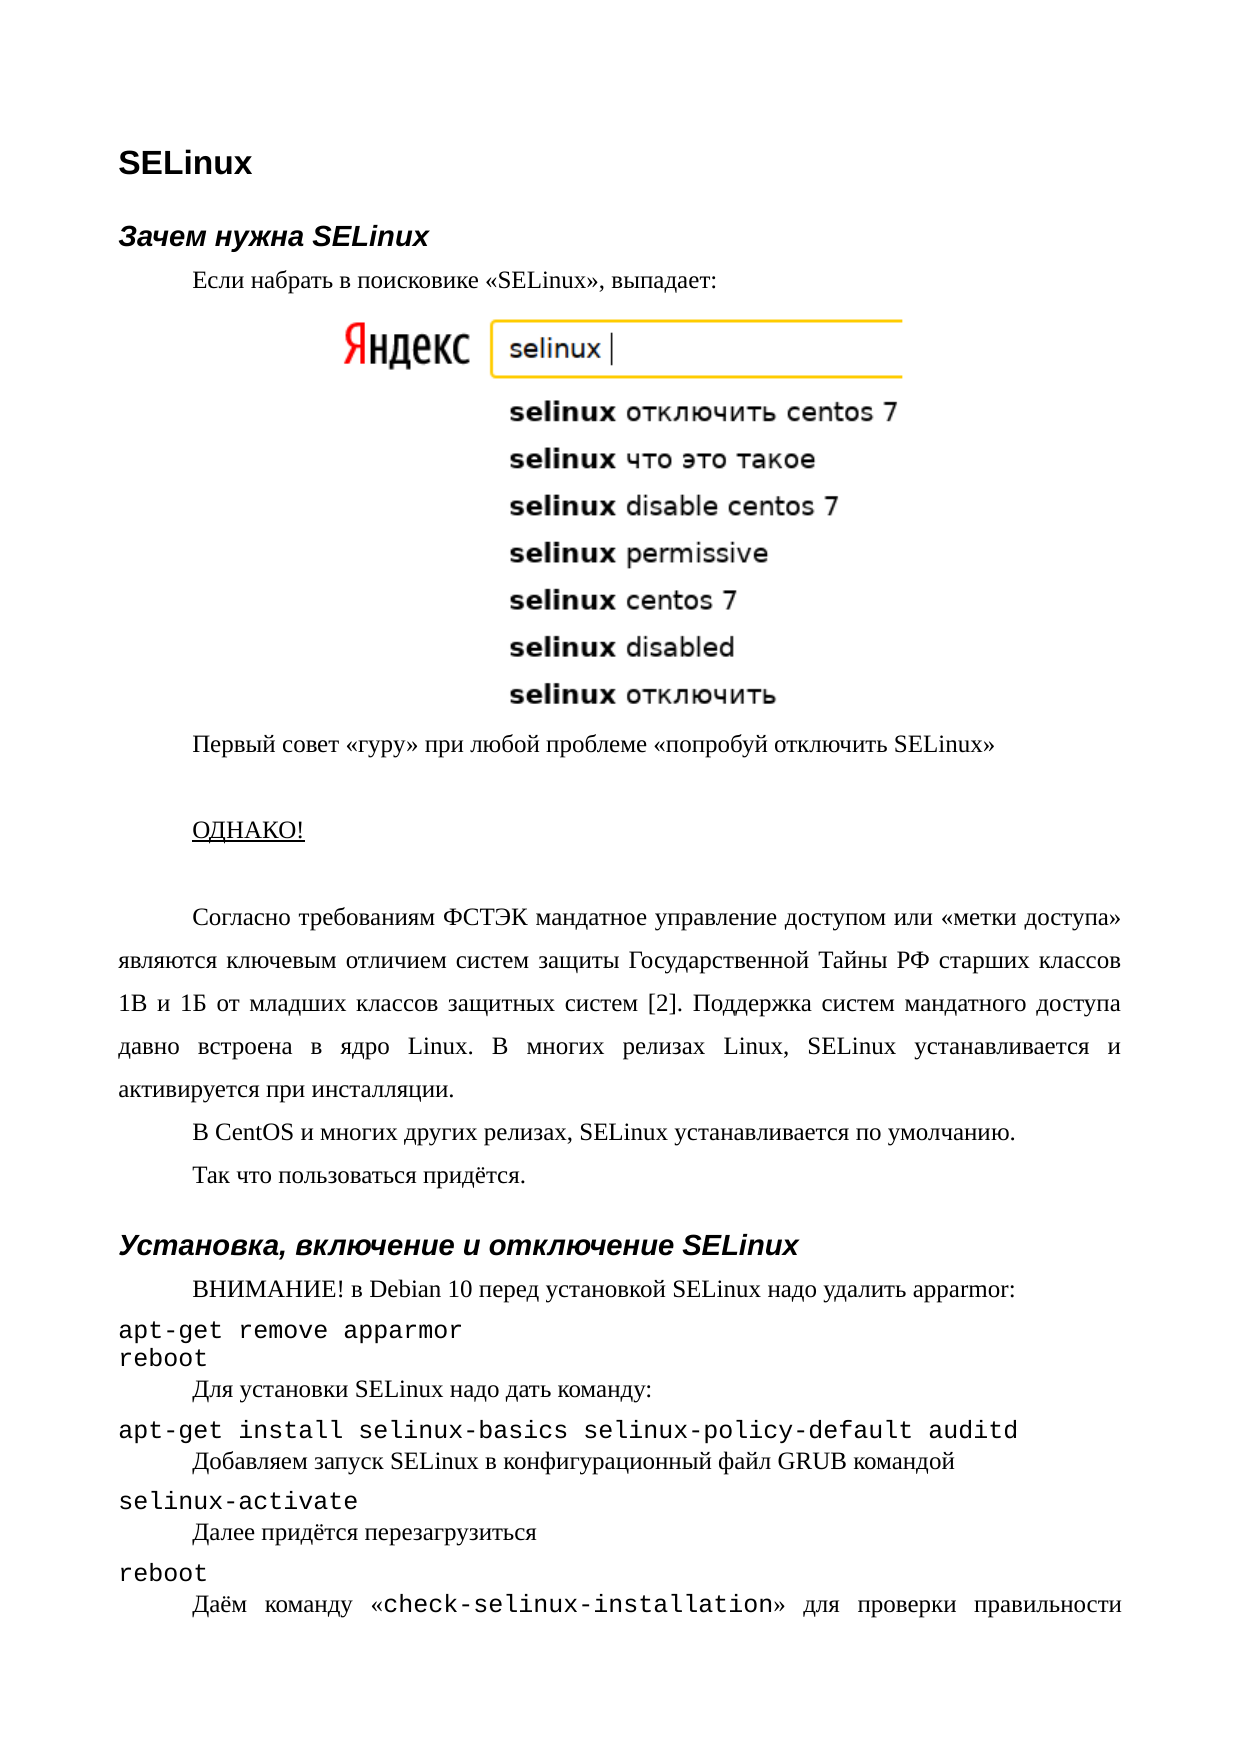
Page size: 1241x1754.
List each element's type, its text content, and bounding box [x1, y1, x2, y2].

text Если набрать в поисковике «SELinux», выпадает: [118, 265, 1122, 294]
text ОДНАКО! [118, 815, 1122, 844]
text Согласно требованиям ФСТЭК мандатное управление доступом или «метки доступа» являются ключевым отличием систем защиты Государственной Тайны РФ старших классов 1В и 1Б от младших классов защитных систем [2]. Поддержка систем мандатного доступа давно встроена в ядро Linux. В многих релизах Linux, SELinux устанавливается и активируется при инсталляции. [118, 902, 1122, 1103]
text selinux-activate [118, 1489, 1122, 1517]
subtitle Установка, включение и отключение SELinux [118, 1228, 1122, 1262]
text В CentOS и многих других релизах, SELinux устанавливается по умолчанию. [118, 1117, 1122, 1146]
text Далее придётся перезагрузиться [118, 1517, 1122, 1546]
picture [337, 308, 903, 729]
text reboot [118, 1346, 1122, 1374]
text Даём команду «check-selinux-installation» для проверки правильности [118, 1589, 1122, 1619]
text Для установки SELinux надо дать команду: [118, 1374, 1122, 1403]
text reboot [118, 1560, 1122, 1589]
text apt-get install selinux-basics selinux-policy-default auditd [118, 1417, 1122, 1446]
text Так что пользоваться придётся. [118, 1160, 1122, 1189]
text Добавляем запуск SELinux в конфигурационный файл GRUB командой [118, 1446, 1122, 1474]
text ВНИМАНИЕ! в Debian 10 перед установкой SELinux надо удалить apparmor: [118, 1274, 1122, 1303]
text apt-get remove apparmor [118, 1318, 1122, 1346]
subtitle Зачем нужна SELinux [118, 219, 1122, 253]
text Первый совет «гуру» при любой проблеме «попробуй отключить SELinux» [118, 729, 1122, 758]
subtitle SELinux [118, 143, 1122, 182]
